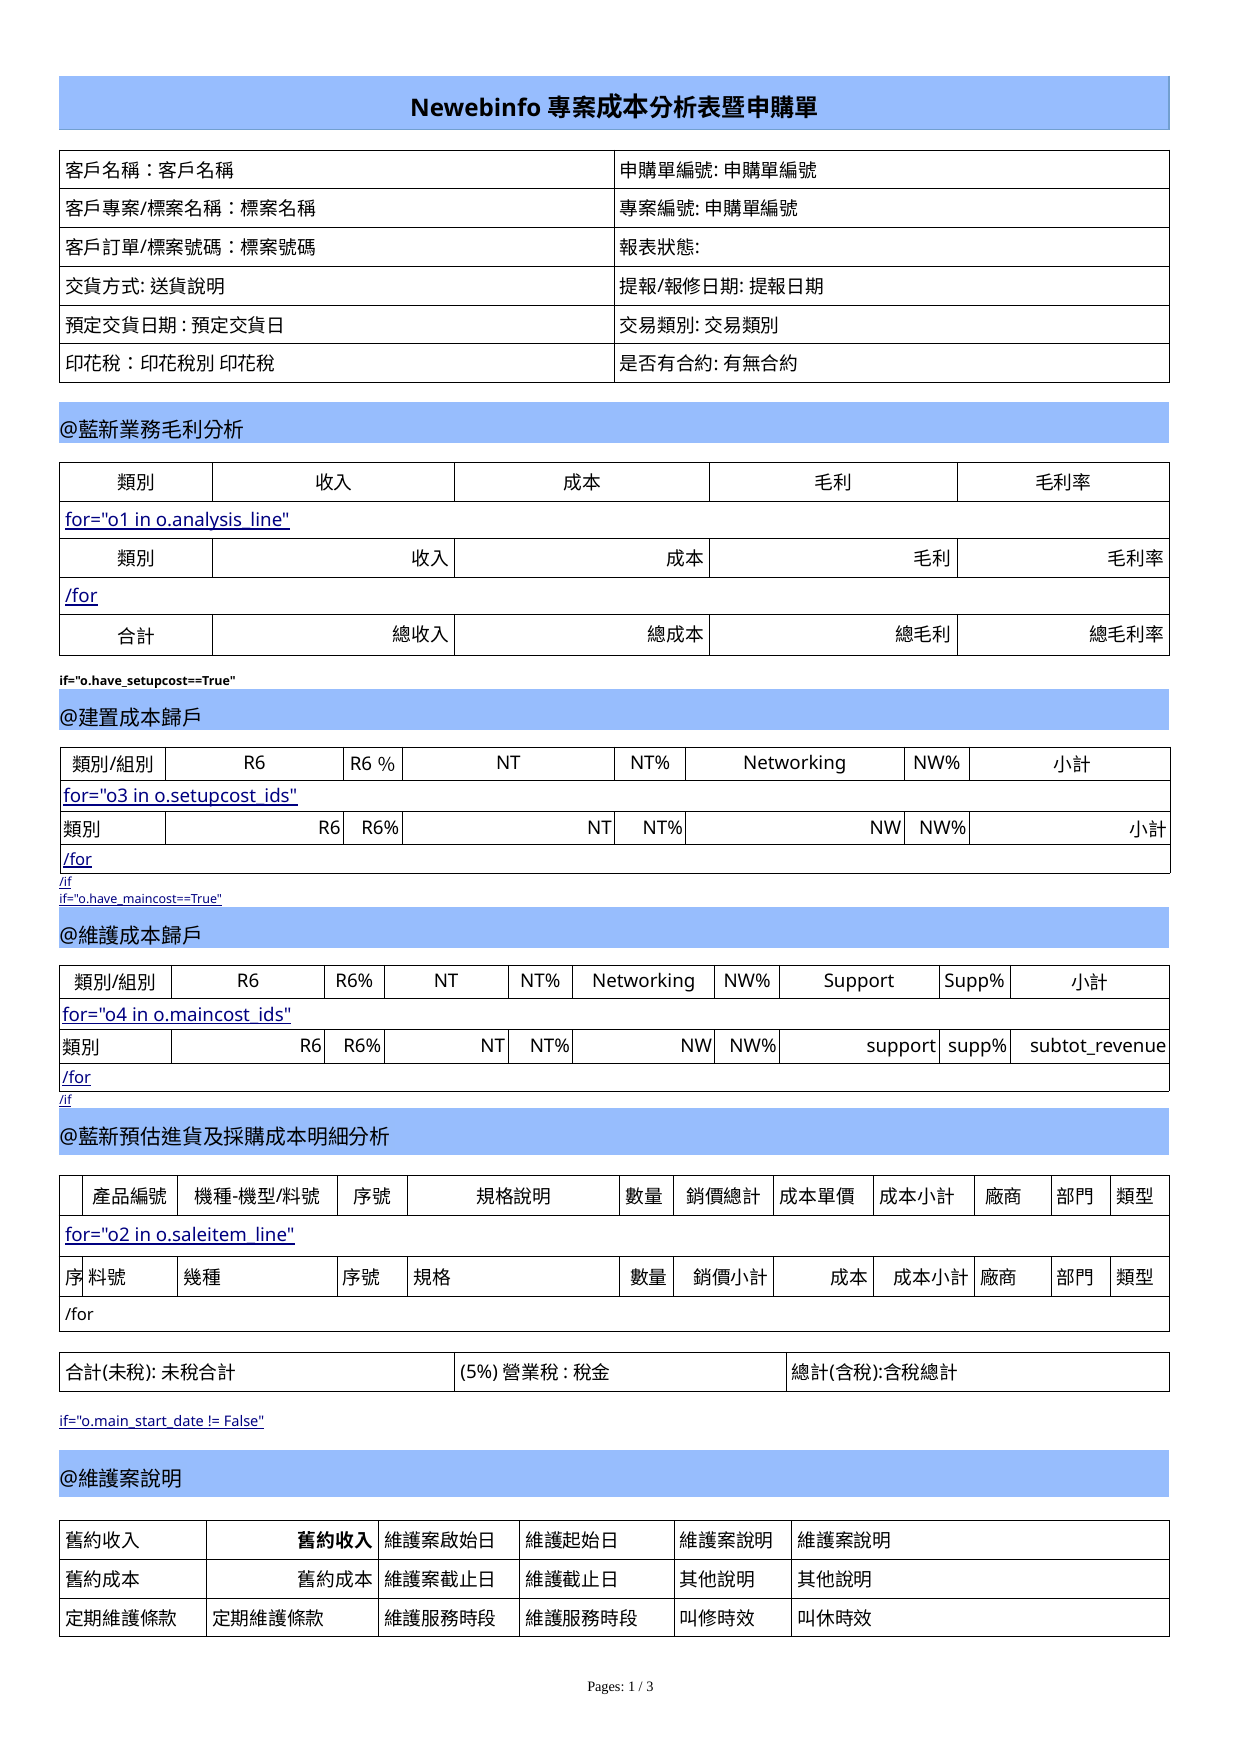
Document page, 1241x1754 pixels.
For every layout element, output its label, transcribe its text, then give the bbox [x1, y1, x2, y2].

table_cell 其他說明 [792, 1560, 1169, 1597]
table_header 維護起始日 [520, 1521, 674, 1559]
table_cell /for [60, 1297, 1169, 1331]
table_cell 成本 [455, 539, 709, 577]
table_cell 總毛利 [710, 615, 957, 655]
table_header @藍新預估進貨及採購成本明細分析 [59, 1108, 1169, 1155]
table_header 機種-機型/料號 [178, 1176, 337, 1215]
table_header R6 [172, 966, 324, 998]
table_header 維護案啟始日 [379, 1521, 519, 1559]
table_cell supp% [940, 1030, 1010, 1062]
table_cell 料號 [83, 1257, 177, 1296]
table_cell 類別 [61, 812, 165, 844]
table_cell 規格 [408, 1257, 619, 1296]
table_cell 客戶訂單/標案號碼：標案號碼 [60, 228, 614, 266]
table_cell 成本小計 [874, 1257, 974, 1296]
table_cell 交易類別: 交易類別 [615, 306, 1169, 343]
table_cell NW% [905, 812, 969, 844]
table_cell 維護截止日 [520, 1560, 674, 1597]
table_header 產品編號 [83, 1176, 177, 1215]
table_header @藍新業務毛利分析 [59, 402, 1169, 443]
table_header 毛利率 [958, 463, 1169, 501]
table_cell NW [686, 812, 904, 844]
table_cell NT% [615, 812, 685, 844]
table_cell for="o3 in o.setupcost_ids" [61, 781, 1170, 811]
table_cell 維護服務時段 [379, 1599, 519, 1636]
text if="o.have_maincost==True" [59, 890, 1181, 907]
table_cell 維護服務時段 [520, 1599, 674, 1636]
table_header Support [780, 966, 939, 998]
table_cell 叫休時效 [792, 1599, 1169, 1636]
table_cell 部門 [1052, 1257, 1110, 1296]
table_cell NT [385, 1030, 508, 1062]
table_cell 其他說明 [675, 1560, 791, 1597]
table_cell NT [403, 812, 614, 844]
table_cell 數量 [620, 1257, 673, 1296]
table_cell subtot_revenue [1011, 1030, 1169, 1062]
table_cell 成本 [774, 1257, 873, 1296]
table_cell 銷價小計 [674, 1257, 773, 1296]
table_cell 舊約成本 [60, 1560, 206, 1597]
table_cell 毛利 [710, 539, 957, 577]
text if="o.have_setupcost==True" [59, 672, 1181, 689]
table_header @建置成本歸戶 [59, 689, 1169, 730]
table_cell NW [573, 1030, 714, 1062]
table_header 總計(含稅):含稅總計 [787, 1353, 1169, 1391]
table_cell support [780, 1030, 939, 1062]
table_cell 總收入 [213, 615, 454, 655]
table_header 廠商 [975, 1176, 1051, 1215]
table_cell 序號 [338, 1257, 407, 1296]
table_header 類別/組別 [60, 966, 171, 998]
table_header 客戶名稱：客戶名稱 [60, 151, 614, 188]
table_cell 舊約成本 [207, 1560, 378, 1597]
table_header [60, 1176, 82, 1215]
table_header R6 [166, 748, 343, 780]
table_header 維護案說明 [675, 1521, 791, 1559]
table_cell 定期維護條款 [207, 1599, 378, 1636]
table_cell 叫修時效 [675, 1599, 791, 1636]
table_cell 類別 [60, 1030, 171, 1062]
table_header 舊約收入 [207, 1521, 378, 1559]
table_cell R6% [325, 1030, 384, 1062]
table_cell 印花稅：印花稅別 印花稅 [60, 344, 614, 382]
table_cell 類型 [1111, 1257, 1169, 1296]
table_cell 合計 [60, 615, 212, 655]
table_header 規格說明 [408, 1176, 619, 1215]
table_header Networking [573, 966, 714, 998]
table_cell 毛利率 [958, 539, 1169, 577]
table_header 舊約收入 [60, 1521, 206, 1559]
table_header 類別 [60, 463, 212, 501]
table_header 成本 [455, 463, 709, 501]
table_header 成本小計 [874, 1176, 974, 1215]
table_header 維護案說明 [792, 1521, 1169, 1559]
table_cell 收入 [213, 539, 454, 577]
table_header 銷價總計 [674, 1176, 773, 1215]
table_cell 定期維護條款 [60, 1599, 206, 1636]
table_header NW% [715, 966, 779, 998]
table_header (5%) 營業稅 : 稅金 [455, 1353, 786, 1391]
table_header 類型 [1111, 1176, 1169, 1215]
table_header 序號 [338, 1176, 407, 1215]
table_cell for="o2 in o.saleitem_line" [60, 1216, 1169, 1256]
table_header @維護成本歸戶 [59, 907, 1169, 948]
table_cell NT% [509, 1030, 572, 1062]
table_header R6% [325, 966, 384, 998]
table_cell R6 [166, 812, 343, 844]
table_header NT [403, 748, 614, 780]
table_cell 小計 [970, 812, 1170, 844]
table_cell 類別 [60, 539, 212, 577]
table_cell 總毛利率 [958, 615, 1169, 655]
table_header 成本單價 [774, 1176, 873, 1215]
table_header 小計 [1011, 966, 1169, 998]
table_header 收入 [213, 463, 454, 501]
table_cell 專案編號: 申購單編號 [615, 189, 1169, 227]
table_cell 維護案截止日 [379, 1560, 519, 1597]
table_header NT% [615, 748, 685, 780]
table_cell R6% [344, 812, 402, 844]
table_header Newebinfo 專案成本分析表暨申購單 [59, 76, 1168, 129]
table_cell 是否有合約: 有無合約 [615, 344, 1169, 382]
table_cell 報表狀態: [615, 228, 1169, 266]
table_cell for="o4 in o.maincost_ids" [60, 999, 1169, 1029]
table_header 部門 [1052, 1176, 1110, 1215]
table_cell 預定交貨日期 : 預定交貨日 [60, 306, 614, 343]
table_cell 客戶專案/標案名稱：標案名稱 [60, 189, 614, 227]
table_header R6 ％ [344, 748, 402, 780]
table_cell 提報/報修日期: 提報日期 [615, 267, 1169, 304]
table_header NT% [509, 966, 572, 998]
table_cell /for [60, 578, 1169, 614]
text if="o.main_start_date != False" [59, 1411, 1181, 1431]
table_cell 總成本 [455, 615, 709, 655]
table_cell NW% [715, 1030, 779, 1062]
table_header 合計(未稅): 未稅合計 [60, 1353, 454, 1391]
table_header 數量 [620, 1176, 673, 1215]
table_cell 序 [60, 1257, 82, 1296]
text /if [59, 1091, 1181, 1108]
text /if [59, 873, 1181, 890]
table_header 小計 [970, 748, 1170, 780]
table_header 申購單編號: 申購單編號 [615, 151, 1169, 188]
table_header NW% [905, 748, 969, 780]
table_cell 交貨方式: 送貨說明 [60, 267, 614, 304]
table_header 毛利 [710, 463, 957, 501]
table_header 類別/組別 [61, 748, 165, 780]
table_cell 廠商 [975, 1257, 1051, 1296]
table_cell for="o1 in o.analysis_line" [60, 502, 1169, 538]
table_header Networking [686, 748, 904, 780]
table_header NT [385, 966, 508, 998]
table_header Supp% [940, 966, 1010, 998]
table_header @維護案說明 [59, 1450, 1169, 1497]
table_cell 幾種 [178, 1257, 337, 1296]
table_cell /for [61, 845, 1170, 873]
table_cell /for [60, 1064, 1169, 1091]
table_cell R6 [172, 1030, 324, 1062]
